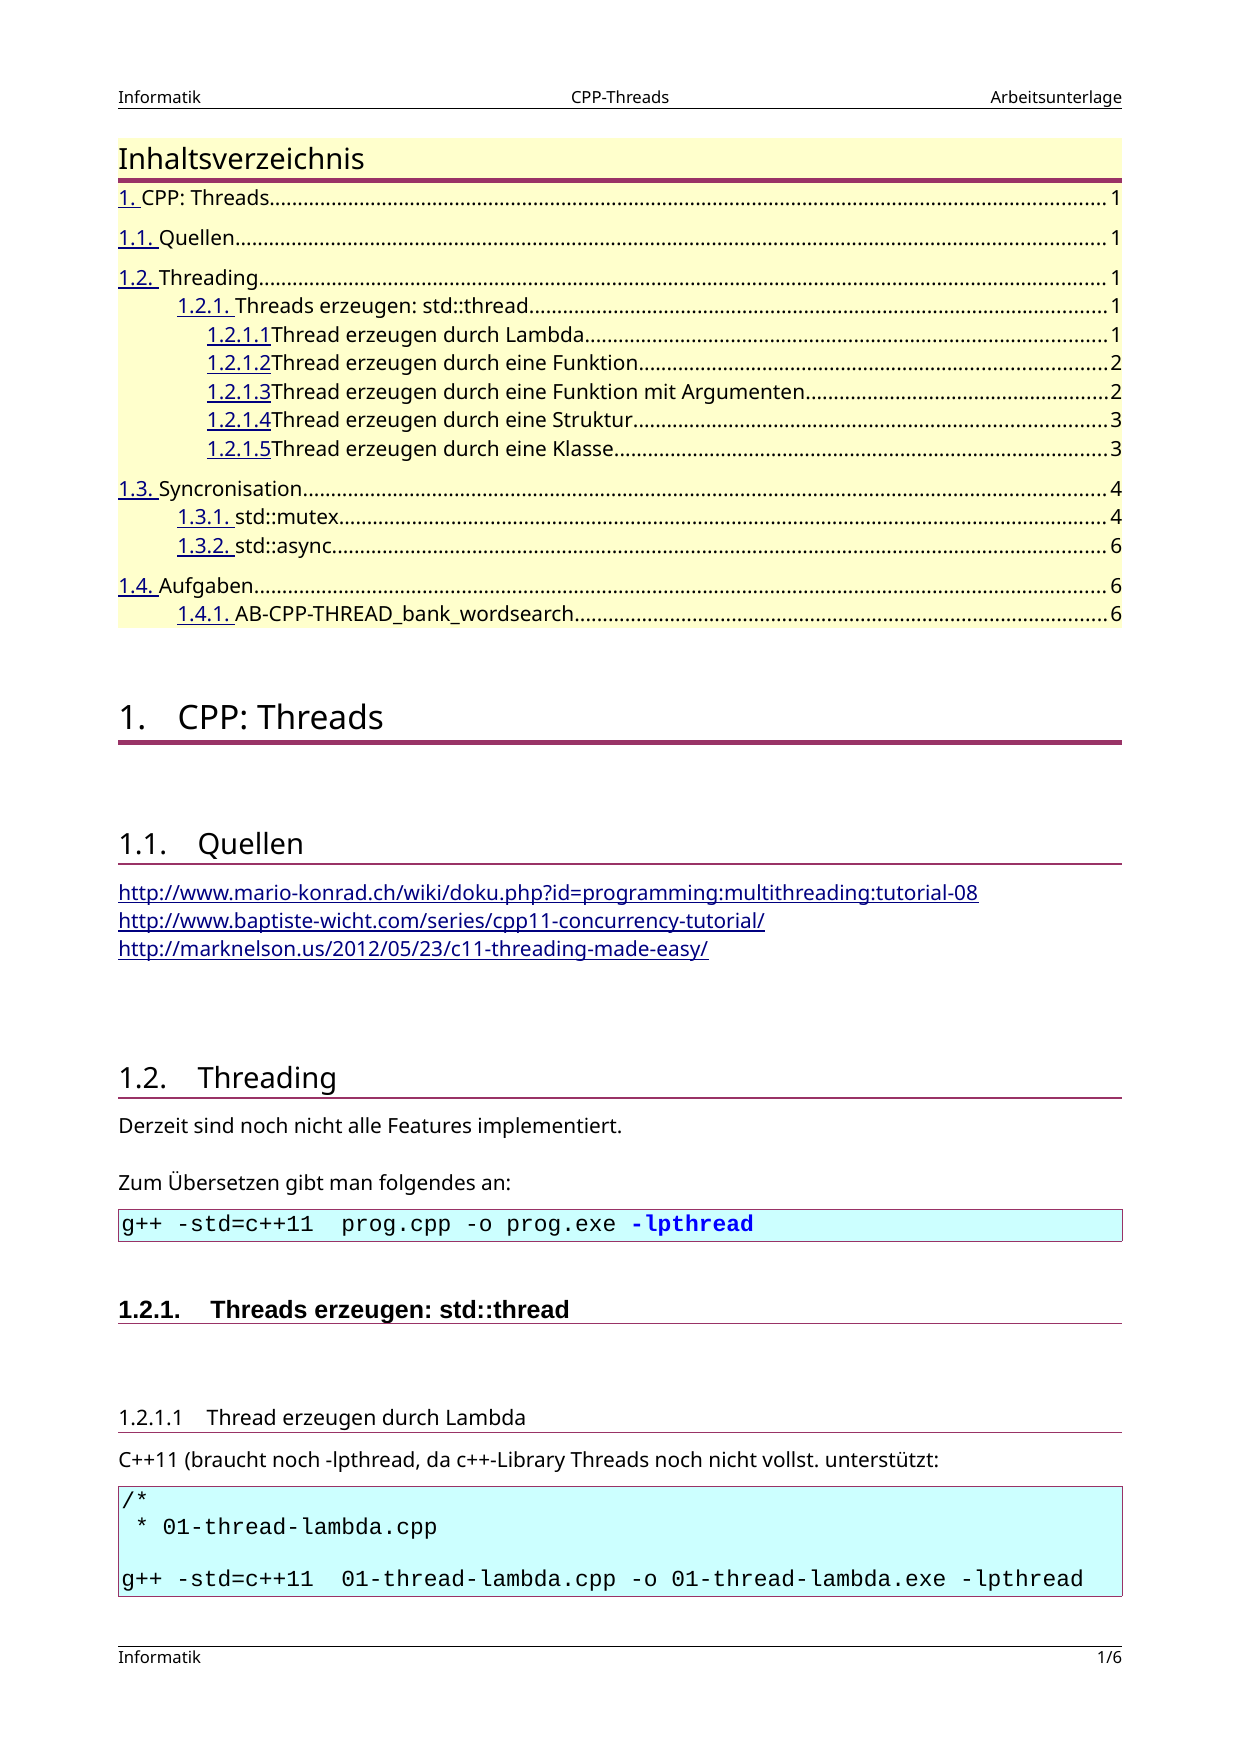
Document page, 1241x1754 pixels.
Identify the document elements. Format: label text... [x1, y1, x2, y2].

text 1.2.1.3Thread erzeugen durch eine Funktion mit Argumenten 2 [207, 377, 1122, 405]
text 1.4. Aufgaben 6 [118, 571, 1122, 599]
text 1.2.1.2Thread erzeugen durch eine Funktion 2 [207, 348, 1122, 377]
text http://www.mario-konrad.ch/wiki/doku.php?id=programming:multithreading:tutorial-08 [118, 878, 1122, 906]
text g++ -std=c++11 01-thread-lambda.cpp -o 01-thread-lambda.exe -lpthread [119, 1538, 1122, 1596]
subtitle Threading [118, 1057, 1122, 1097]
text C++11 (braucht noch -lpthread, da c++-Library Threads noch nicht vollst. unterstützt: [118, 1446, 1122, 1474]
text g++ -std=c++11 prog.cpp -o prog.exe -lpthread [119, 1210, 1122, 1241]
text 1.4.1. AB-CPP-THREAD_bank_wordsearch 6 [177, 599, 1122, 628]
text http://www.baptiste-wicht.com/series/cpp11-concurrency-tutorial/ [118, 906, 1122, 934]
text 1. CPP: Threads 1 [118, 183, 1122, 211]
text 1.3. Syncronisation 4 [118, 474, 1122, 502]
text /* [119, 1487, 1122, 1512]
text 1.2.1.5Thread erzeugen durch eine Klasse 3 [207, 434, 1122, 462]
text 1.3.2. std::async 6 [177, 531, 1122, 559]
text 1.2.1.4Thread erzeugen durch eine Struktur 3 [207, 405, 1122, 434]
subtitle Thread erzeugen durch Lambda [118, 1403, 1122, 1432]
text 1.2.1.1Thread erzeugen durch Lambda 1 [207, 320, 1122, 348]
text 1.2.1. Threads erzeugen: std::thread 1 [177, 292, 1122, 320]
text 1.3.1. std::mutex 4 [177, 502, 1122, 531]
text * 01-thread-lambda.cpp [119, 1512, 1122, 1538]
subtitle Threads erzeugen: std::thread [118, 1295, 1122, 1323]
text Zum Übersetzen gibt man folgendes an: [118, 1168, 1122, 1197]
text http://marknelson.us/2012/05/23/c11-threading-made-easy/ [118, 934, 1122, 963]
text 1.1. Quellen 1 [118, 223, 1122, 251]
text 1.2. Threading 1 [118, 263, 1122, 292]
subtitle Quellen [118, 823, 1122, 863]
subtitle Inhaltsverzeichnis [118, 138, 1122, 178]
subtitle CPP: Threads [118, 694, 1122, 740]
text Derzeit sind noch nicht alle Features implementiert. [118, 1112, 1122, 1140]
